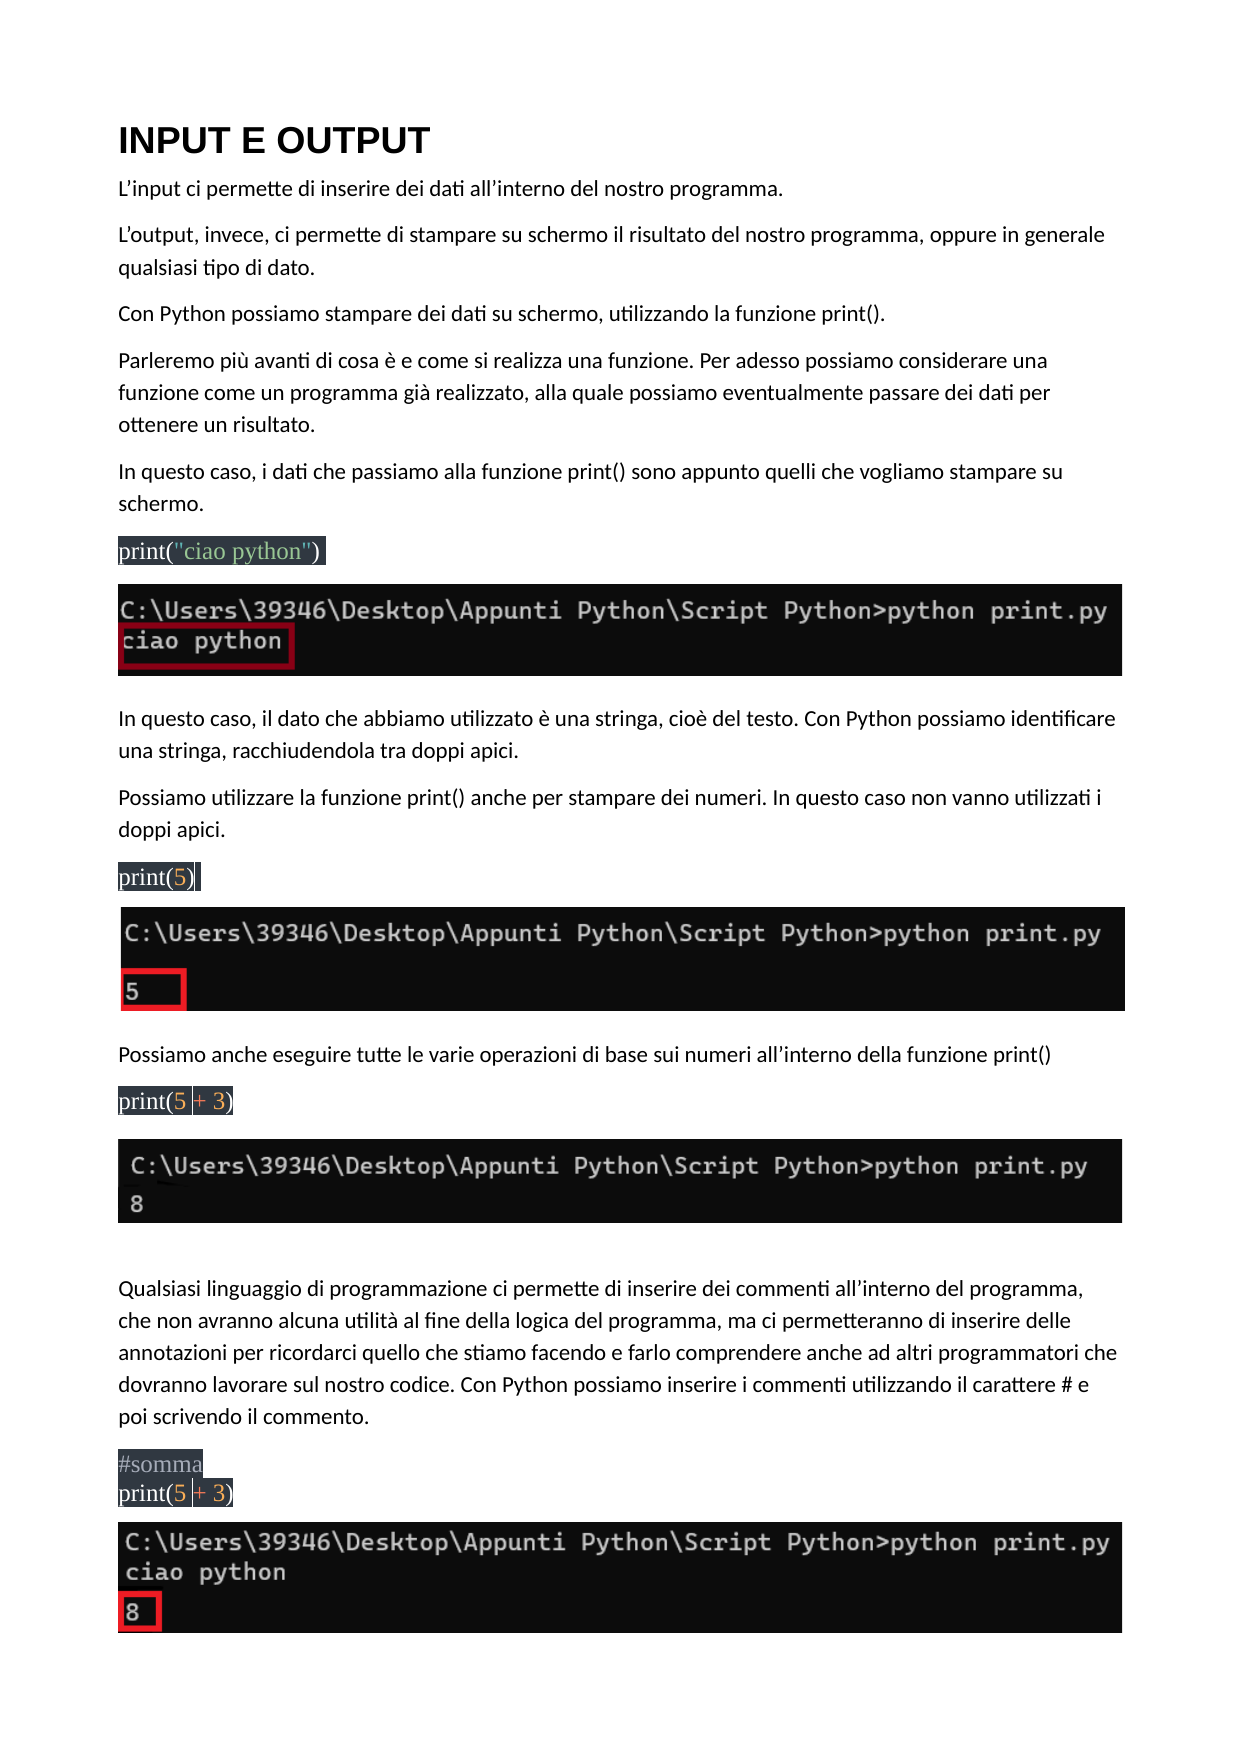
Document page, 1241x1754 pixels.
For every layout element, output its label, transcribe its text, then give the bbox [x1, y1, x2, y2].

picture [118, 584, 1123, 676]
subtitle INPUT E OUTPUT [118, 118, 1122, 161]
text #somma print(5 + 3) [118, 1449, 1122, 1507]
text Qualsiasi linguaggio di programmazione ci permette di inserire dei commenti all’interno del programma, che non avranno alcuna utilità al fine della logica del programma, ma ci permetteranno di inserire delle annotazioni per ricordarci quello che stiamo facendo e farlo comprendere anche ad altri programmatori che dovranno lavorare sul nostro codice. Con Python possiamo inserire i commenti utilizzando il carattere # e poi scrivendo il commento. [118, 1274, 1122, 1431]
text Possiamo anche eseguire tutte le varie operazioni di base sui numeri all’interno della funzione print() [118, 1040, 1122, 1068]
picture [118, 1139, 1123, 1223]
text print(5) [118, 862, 1122, 891]
text Con Python possiamo stampare dei dati su schermo, utilizzando la funzione print(). [118, 299, 1122, 327]
picture [120, 907, 1125, 1011]
text Parleremo più avanti di cosa è e come si realizza una funzione. Per adesso possiamo considerare una funzione come un programma già realizzato, alla quale possiamo eventualmente passare dei dati per ottenere un risultato. [118, 346, 1122, 439]
text print(5 + 3) [118, 1086, 1122, 1115]
picture [118, 1522, 1123, 1633]
text L’output, invece, ci permette di stampare su schermo il risultato del nostro programma, oppure in generale qualsiasi tipo di dato. [118, 221, 1122, 281]
text Possiamo utilizzare la funzione print() anche per stampare dei numeri. In questo caso non vanno utilizzati i doppi apici. [118, 783, 1122, 843]
text print("ciao python") [118, 536, 1122, 565]
text In questo caso, i dati che passiamo alla funzione print() sono appunto quelli che vogliamo stampare su schermo. [118, 457, 1122, 518]
text L’input ci permette di inserire dei dati all’interno del nostro programma. [118, 174, 1122, 202]
text In questo caso, il dato che abbiamo utilizzato è una stringa, cioè del testo. Con Python possiamo identificare una stringa, racchiudendola tra doppi apici. [118, 704, 1122, 764]
